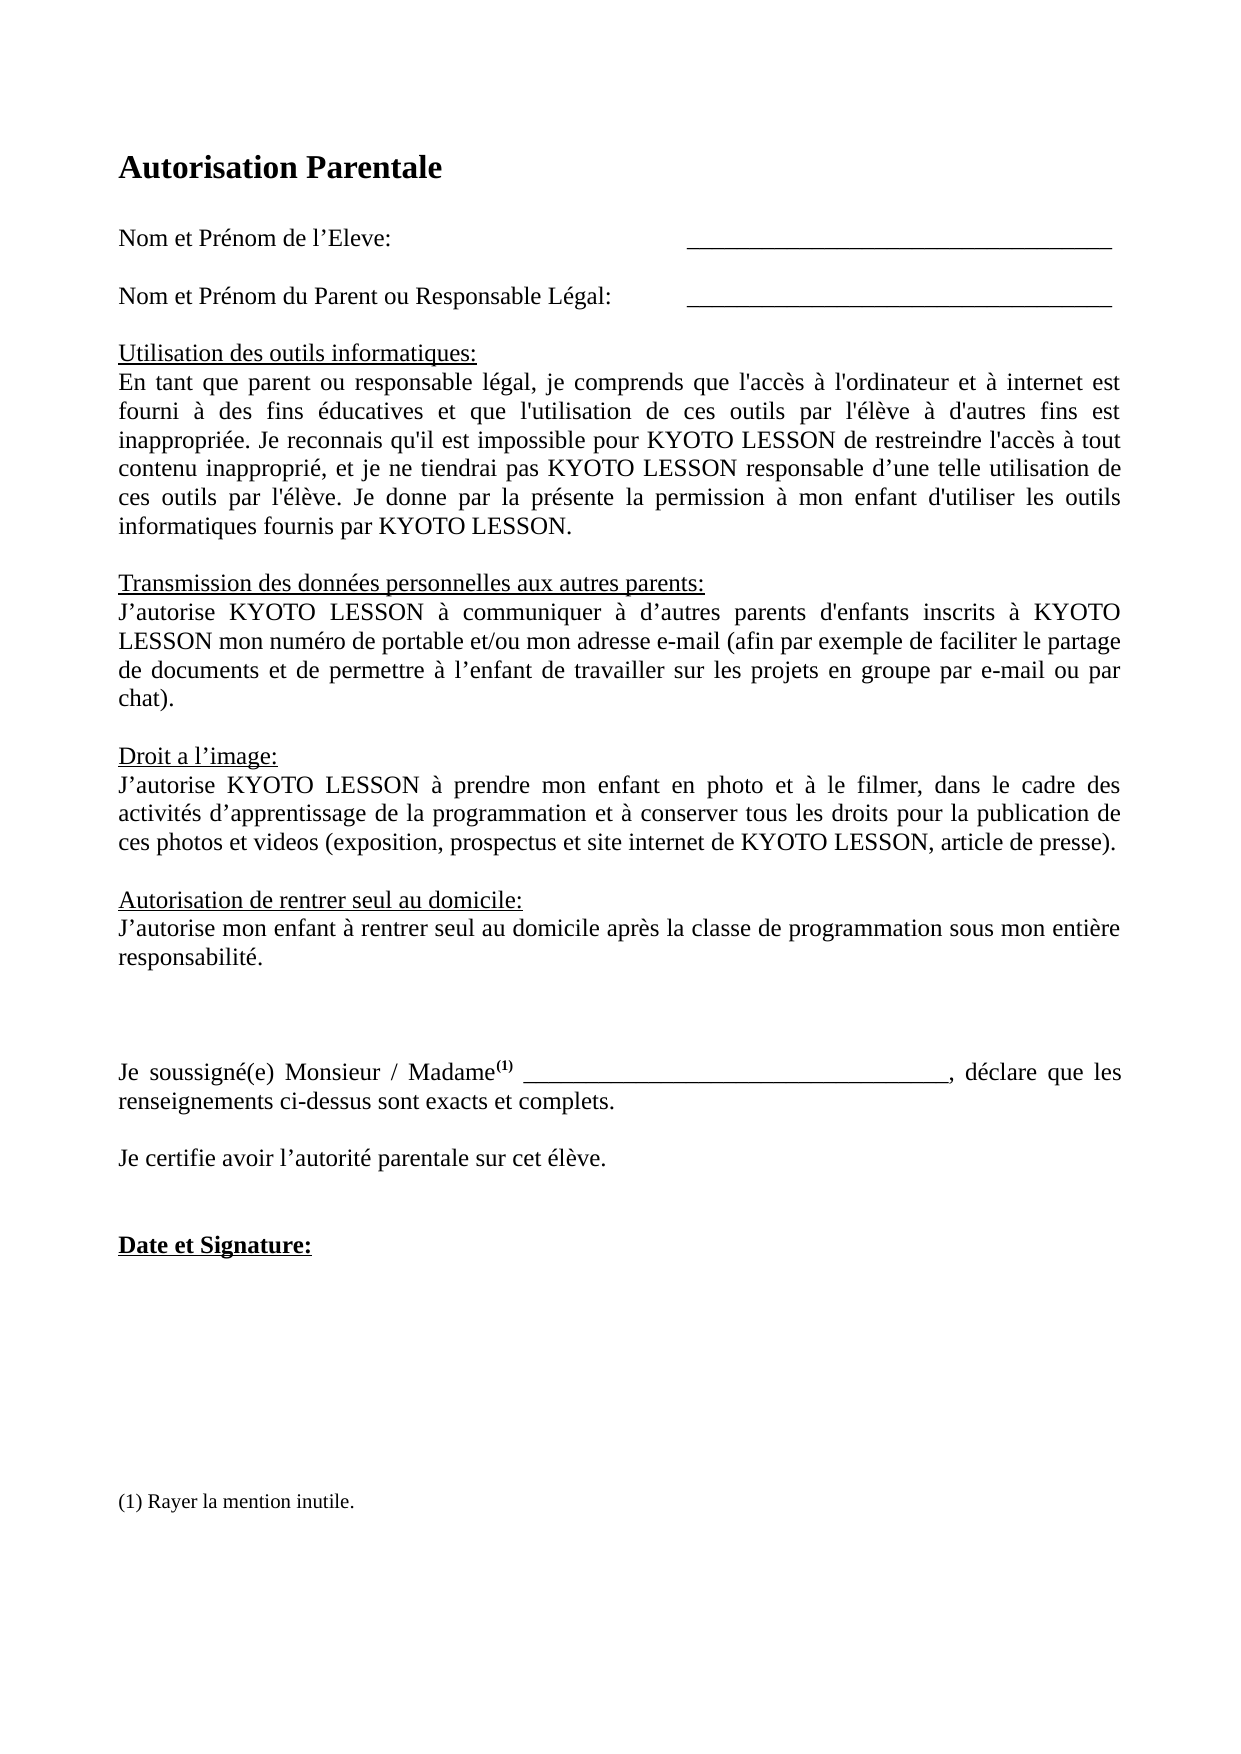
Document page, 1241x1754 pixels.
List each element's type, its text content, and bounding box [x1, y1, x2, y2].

text Droit a l’image: [118, 741, 1122, 770]
text Nom et Prénom du Parent ou Responsable Légal: __________________________________ [118, 281, 1122, 310]
text J’autorise mon enfant à rentrer seul au domicile après la classe de programmation sous mon entière responsabilité. [118, 913, 1122, 971]
text Transmission des données personnelles aux autres parents: [118, 568, 1122, 597]
text Je soussigné(e) Monsieur / Madame(1) __________________________________, déclare que les renseignements ci-dessus sont exacts et complets. [118, 1057, 1122, 1115]
text En tant que parent ou responsable légal, je comprends que l'accès à l'ordinateur et à internet est fourni à des fins éducatives et que l'utilisation de ces outils par l'élève à d'autres fins est inappropriée. Je reconnais qu'il est impossible pour KYOTO LESSON de restreindre l'accès à tout contenu inapproprié, et je ne tiendrai pas KYOTO LESSON responsable d’une telle utilisation de ces outils par l'élève. Je donne par la présente la permission à mon enfant d'utiliser les outils informatiques fournis par KYOTO LESSON. [118, 367, 1122, 540]
text Je certifie avoir l’autorité parentale sur cet élève. [118, 1143, 1122, 1172]
text Date et Signature: [118, 1230, 1122, 1258]
text J’autorise KYOTO LESSON à communiquer à d’autres parents d'enfants inscrits à KYOTO LESSON mon numéro de portable et/ou mon adresse e-mail (afin par exemple de faciliter le partage de documents et de permettre à l’enfant de travailler sur les projets en groupe par e-mail ou par chat). [118, 597, 1122, 712]
text Autorisation de rentrer seul au domicile: [118, 885, 1122, 913]
text Nom et Prénom de l’Eleve: __________________________________ [118, 223, 1122, 252]
text J’autorise KYOTO LESSON à prendre mon enfant en photo et à le filmer, dans le cadre des activités d’apprentissage de la programmation et à conserver tous les droits pour la publication de ces photos et videos (exposition, prospectus et site internet de KYOTO LESSON, article de presse). [118, 770, 1122, 856]
text Utilisation des outils informatiques: [118, 338, 1122, 367]
text Autorisation Parentale [118, 147, 1122, 185]
text (1) Rayer la mention inutile. [118, 1488, 1122, 1513]
